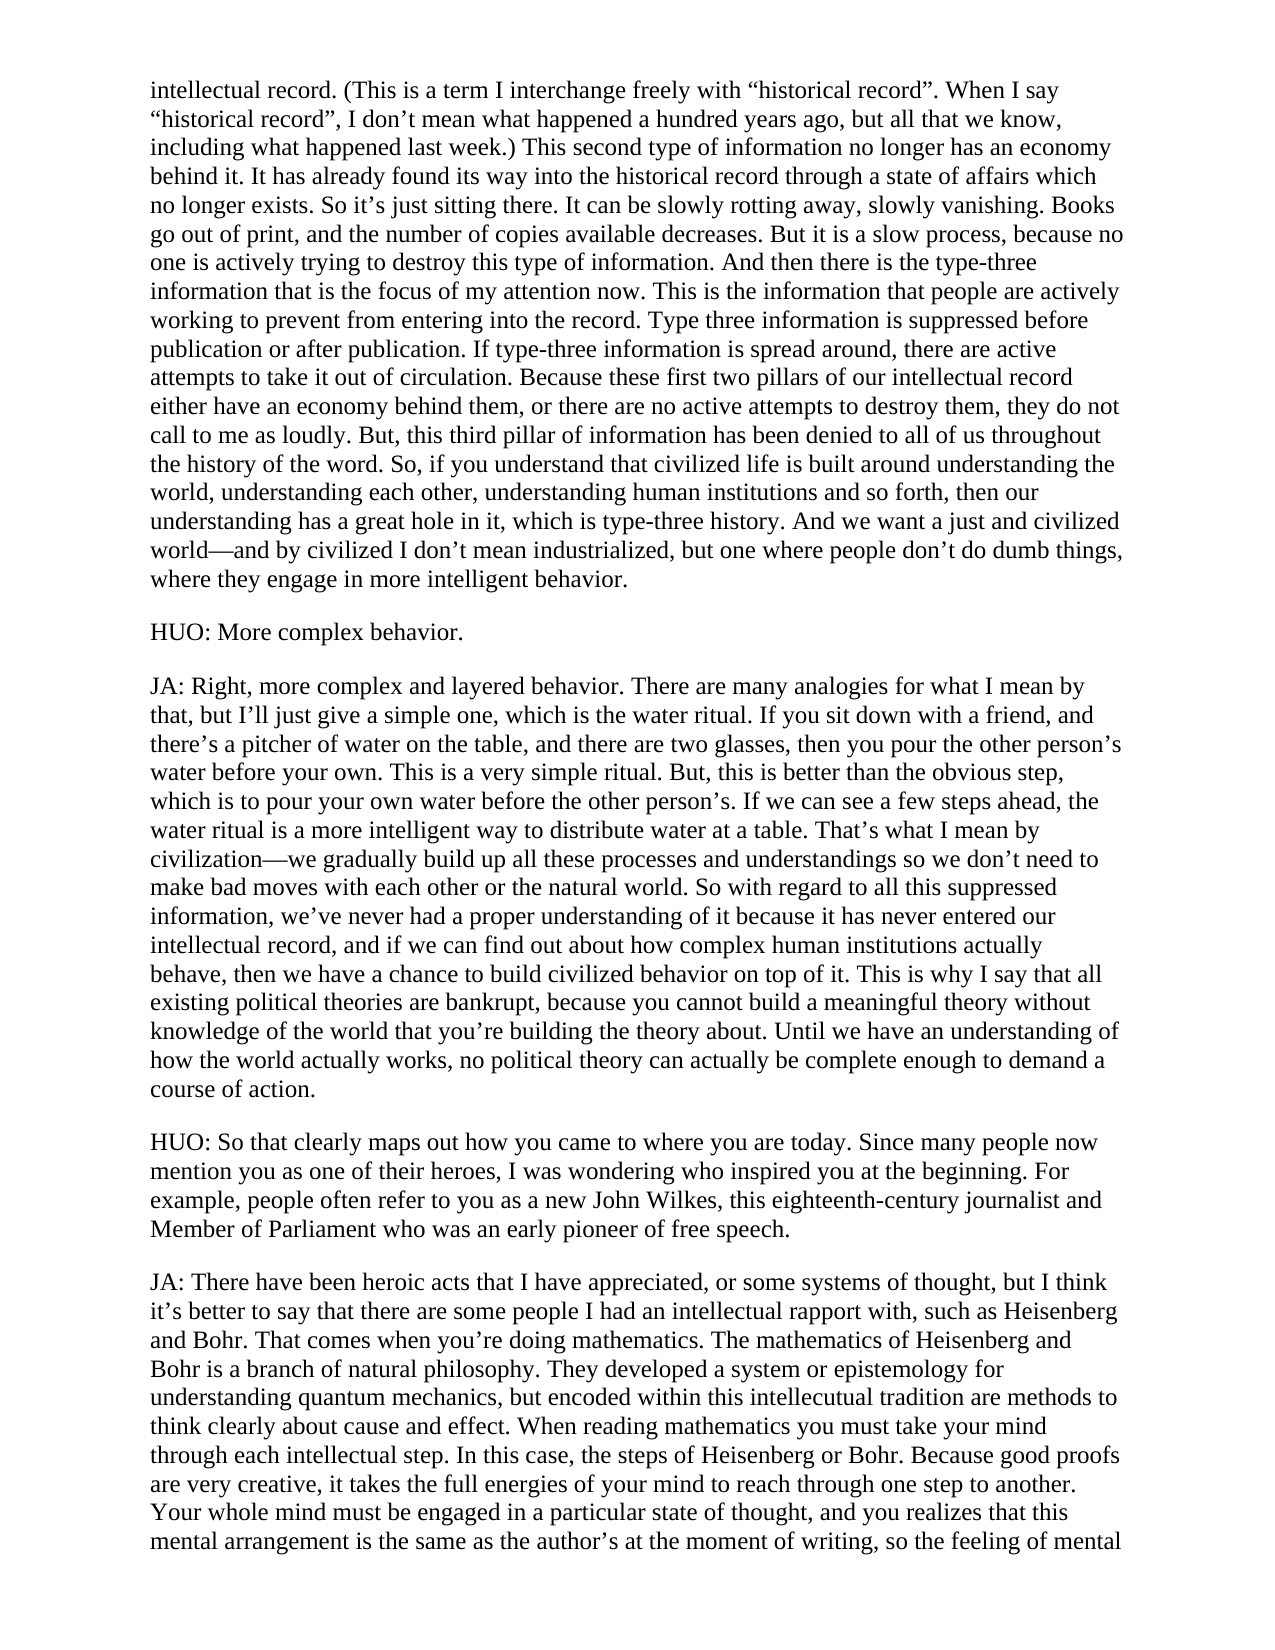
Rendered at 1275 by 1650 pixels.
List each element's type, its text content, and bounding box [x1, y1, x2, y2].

text intellectual record. (This is a term I interchange freely with “historical record”. When I say “historical record”, I don’t mean what happened a hundred years ago, but all that we know, including what happened last week.) This second type of information no longer has an economy behind it. It has already found its way into the historical record through a state of affairs which no longer exists. So it’s just sitting there. It can be slowly rotting away, slowly vanishing. Books go out of print, and the number of copies available decreases. But it is a slow process, because no one is actively trying to destroy this type of information. And then there is the type-three information that is the focus of my attention now. This is the information that people are actively working to prevent from entering into the record. Type three information is suppressed before publication or after publication. If type-three information is spread around, there are active attempts to take it out of circulation. Because these first two pillars of our intellectual record either have an economy behind them, or there are no active attempts to destroy them, they do not call to me as loudly. But, this third pillar of information has been denied to all of us throughout the history of the word. So, if you understand that civilized life is built around understanding the world, understanding each other, understanding human institutions and so forth, then our understanding has a great hole in it, which is type-three history. And we want a just and civilized world—and by civilized I don’t mean industrialized, but one where people don’t do dumb things, where they engage in more intelligent behavior. [150, 75, 1125, 592]
text JA: There have been heroic acts that I have appreciated, or some systems of thought, but I think it’s better to say that there are some people I had an intellectual rapport with, such as Heisenberg and Bohr. That comes when you’re doing mathematics. The mathematics of Heisenberg and Bohr is a branch of natural philosophy. They developed a system or epistemology for understanding quantum mechanics, but encoded within this intellecutual tradition are methods to think clearly about cause and effect. When reading mathematics you must take your mind through each intellectual step. In this case, the steps of Heisenberg or Bohr. Because good proofs are very creative, it takes the full energies of your mind to reach through one step to another. Your whole mind must be engaged in a particular state of thought, and you realizes that this mental arrangement is the same as the author’s at the moment of writing, so the feeling of mental [150, 1267, 1125, 1555]
text JA: Right, more complex and layered behavior. There are many analogies for what I mean by that, but I’ll just give a simple one, which is the water ritual. If you sit down with a friend, and there’s a pitcher of water on the table, and there are two glasses, then you pour the other person’s water before your own. This is a very simple ritual. But, this is better than the obvious step, which is to pour your own water before the other person’s. If we can see a few steps ahead, the water ritual is a more intelligent way to distribute water at a table. That’s what I mean by civilization—we gradually build up all these processes and understandings so we don’t need to make bad moves with each other or the natural world. So with regard to all this suppressed information, we’ve never had a proper understanding of it because it has never entered our intellectual record, and if we can find out about how complex human institutions actually behave, then we have a chance to build civilized behavior on top of it. This is why I say that all existing political theories are bankrupt, because you cannot build a meaningful theory without knowledge of the world that you’re building the theory about. Until we have an understanding of how the world actually works, no political theory can actually be complete enough to demand a course of action. [150, 671, 1125, 1102]
text HUO: More complex behavior. [150, 617, 1125, 646]
text HUO: So that clearly maps out how you came to where you are today. Since many people now mention you as one of their heroes, I was wondering who inspired you at the beginning. For example, people often refer to you as a new John Wilkes, this eighteenth-century journalist and Member of Parliament who was an early pioneer of free speech. [150, 1127, 1125, 1242]
